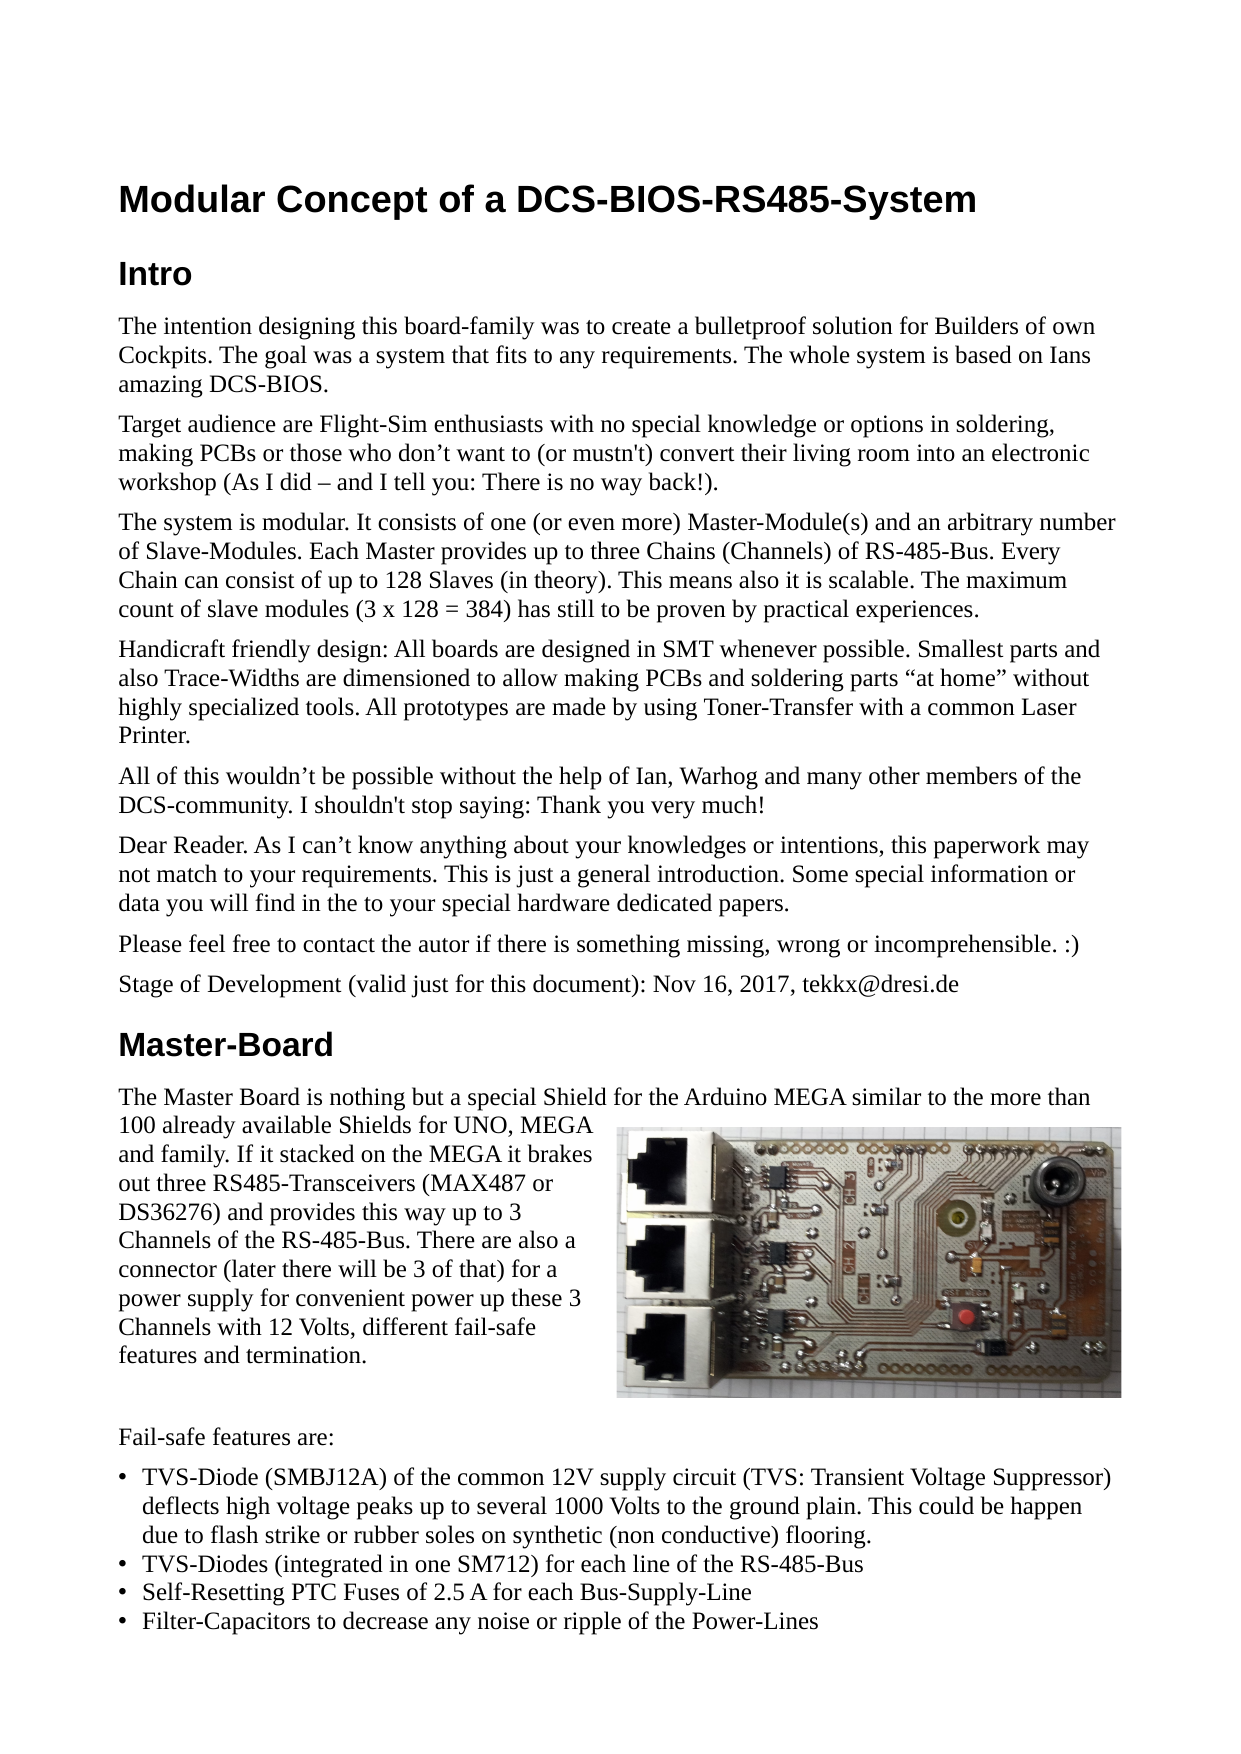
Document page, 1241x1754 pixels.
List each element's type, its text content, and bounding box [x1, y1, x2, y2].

picture [616, 1127, 1122, 1398]
text Target audience are Flight-Sim enthusiasts with no special knowledge or options in soldering, making PCBs or those who don’t want to (or mustn't) convert their living room into an electronic workshop (As I did – and I tell you: There is no way back!). [118, 409, 1122, 496]
subtitle Intro [118, 254, 1122, 293]
text Fail-safe features are: [118, 1422, 1122, 1451]
list TVS-Diodes (integrated in one SM712) for each line of the RS-485-Bus [118, 1549, 1122, 1577]
text The Master Board is nothing but a special Shield for the Arduino MEGA similar to the more than 100 already available Shields for UNO, MEGA and family. If it stacked on the MEGA it brakes out three RS485-Transceivers (MAX487 or DS36276) and provides this way up to 3 Channels of the RS-485-Bus. There are also a connector (later there will be 3 of that) for a power supply for convenient power up these 3 Channels with 12 Volts, different fail-safe features and termination. [118, 1082, 1122, 1369]
text Stage of Development (valid just for this document): Nov 16, 2017, tekkx@dresi.de [118, 969, 1122, 998]
list Filter-Capacitors to decrease any noise or ripple of the Power-Lines [118, 1606, 1122, 1635]
text Handicraft friendly design: All boards are designed in SMT whenever possible. Smallest parts and also Trace-Widths are dimensioned to allow making PCBs and soldering parts “at home” without highly specialized tools. All prototypes are made by using Toner-Transfer with a common Laser Printer. [118, 634, 1122, 749]
text The system is modular. It consists of one (or even more) Master-Module(s) and an arbitrary number of Slave-Modules. Each Master provides up to three Chains (Channels) of RS-485-Bus. Every Chain can consist of up to 128 Slaves (in theory). This means also it is scalable. The maximum count of slave modules (3 x 128 = 384) has still to be proven by practical experiences. [118, 507, 1122, 622]
text Dear Reader. As I can’t know anything about your knowledges or intentions, this paperwork may not match to your requirements. This is just a general introduction. Some special information or data you will find in the to your special hardware dedicated papers. [118, 831, 1122, 917]
text All of this wouldn’t be possible without the help of Ian, Warhog and many other members of the DCS-community. I shouldn't stop saying: Thank you very much! [118, 761, 1122, 819]
subtitle Modular Concept of a DCS-BIOS-RS485-System [118, 177, 1122, 221]
text The intention designing this board-family was to create a bulletproof solution for Builders of own Cockpits. The goal was a system that fits to any requirements. The whole system is based on Ians amazing DCS-BIOS. [118, 311, 1122, 397]
list Self-Resetting PTC Fuses of 2.5 A for each Bus-Supply-Line [118, 1577, 1122, 1606]
subtitle Master-Board [118, 1025, 1122, 1063]
list TVS-Diode (SMBJ12A) of the common 12V supply circuit (TVS: Transient Voltage Suppressor) deflects high voltage peaks up to several 1000 Volts to the ground plain. This could be happen due to flash strike or rubber soles on synthetic (non conductive) flooring. [118, 1462, 1122, 1549]
text Please feel free to contact the autor if there is something missing, wrong or incomprehensible. :) [118, 929, 1122, 957]
